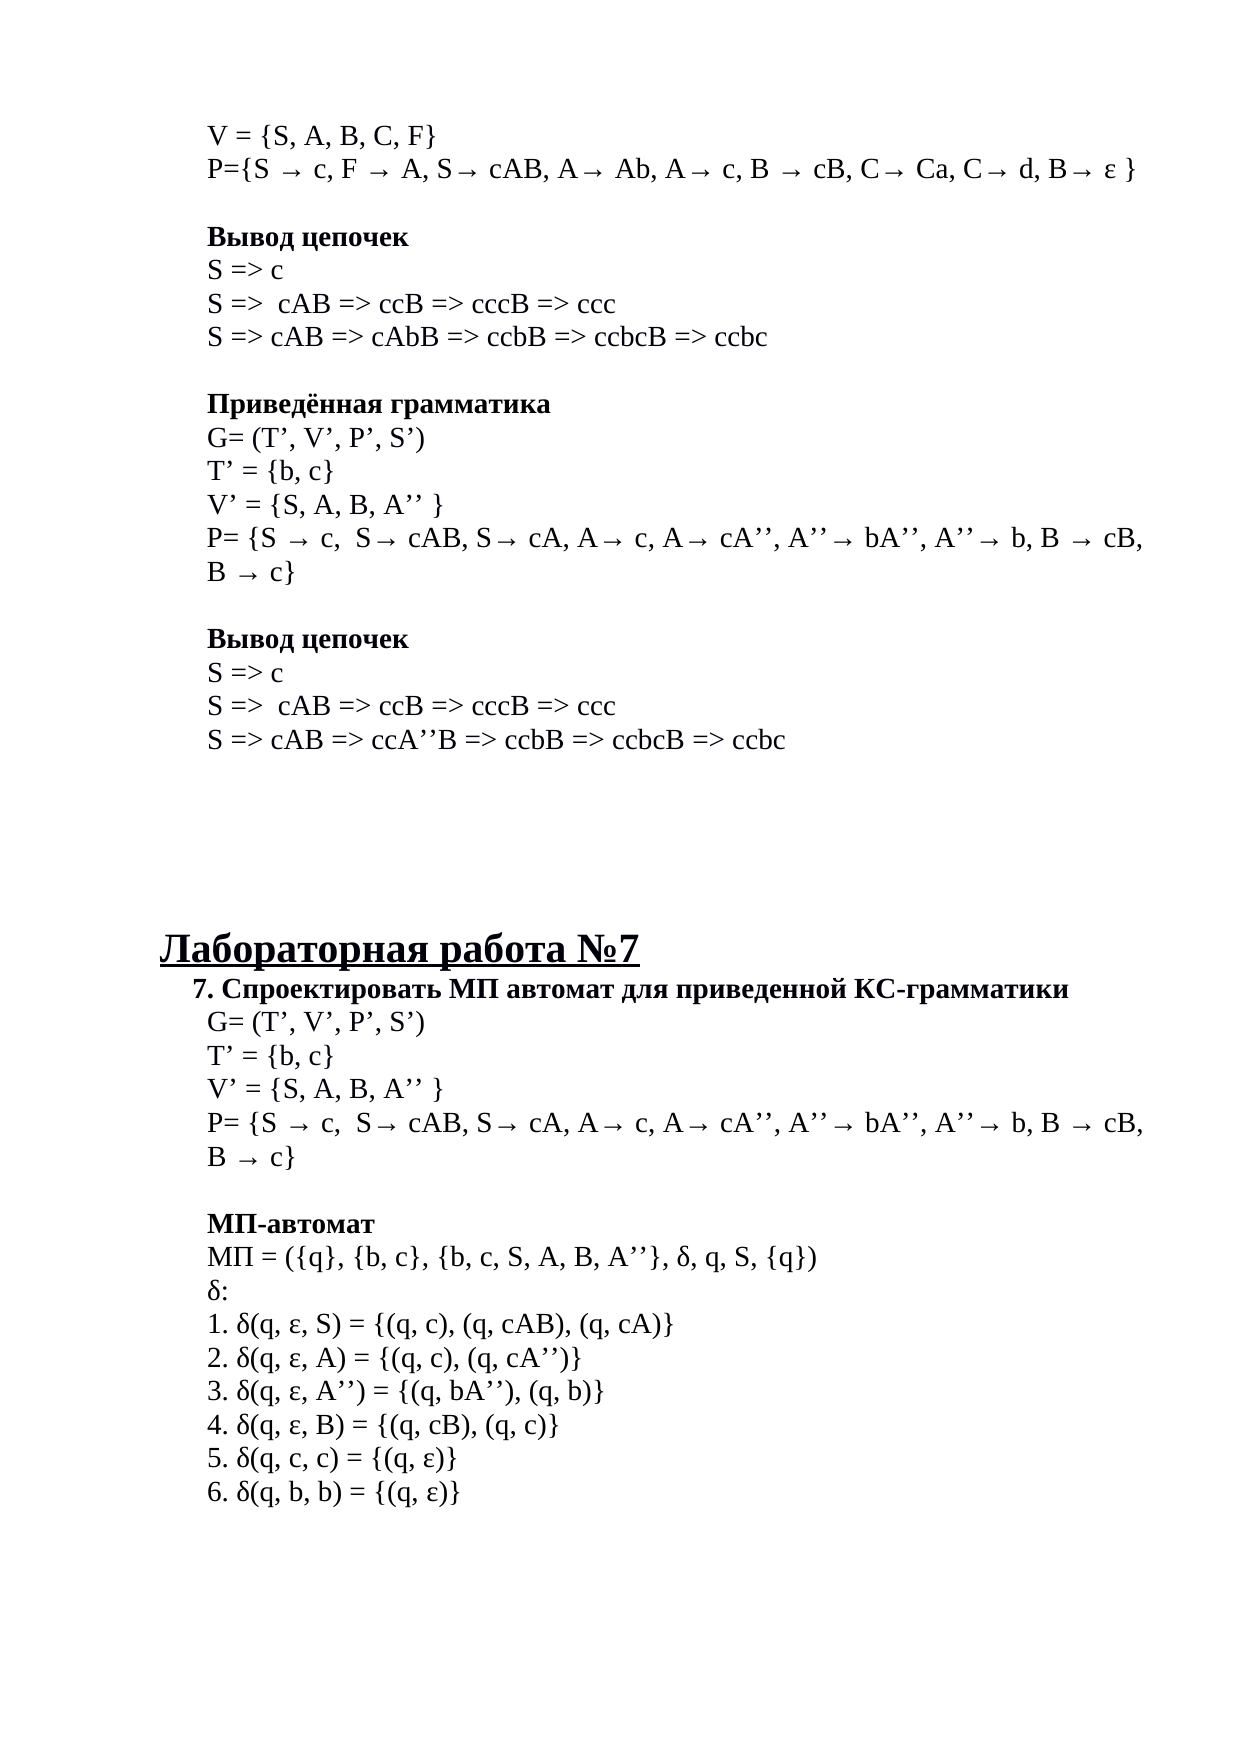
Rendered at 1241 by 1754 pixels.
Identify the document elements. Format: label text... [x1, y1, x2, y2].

text S => cAB => ccB => cccB => ccc [177, 688, 1152, 722]
text δ: [177, 1273, 1152, 1306]
text S => c [177, 252, 1152, 286]
text 2. δ(q, ε, A) = {(q, c), (q, cA’’)} [177, 1340, 1152, 1373]
text 5. δ(q, c, c) = {(q, ε)} [177, 1441, 1152, 1474]
text P= {S → c, S→ cAB, S→ cA, A→ c, A→ cA’’, A’’→ bA’’, A’’→ b, B → cB, B → c} [177, 521, 1152, 588]
text V = {S, A, B, C, F} [177, 118, 1152, 152]
text 3. δ(q, ε, A’’) = {(q, bA’’), (q, b)} [177, 1373, 1152, 1407]
text Лабораторная работа №7 [159, 923, 1152, 971]
text G= (T’, V’, P’, S’) [177, 420, 1152, 453]
text S => c [177, 655, 1152, 688]
text T’ = {b, c} [177, 1038, 1152, 1072]
text 7. Спроектировать МП автомат для приведенной КС-грамматики [192, 971, 1152, 1004]
text МП = ({q}, {b, c}, {b, c, S, A, B, A’’}, δ, q, S, {q}) [177, 1239, 1152, 1273]
text P= {S → c, S→ cAB, S→ cA, A→ c, A→ cA’’, A’’→ bA’’, A’’→ b, B → cB, B → c} [177, 1105, 1152, 1172]
text S => cAB => cAbB => ccbB => ccbcB => ccbc [177, 319, 1152, 353]
text Вывод цепочек [177, 219, 1152, 252]
text 6. δ(q, b, b) = {(q, ε)} [177, 1474, 1152, 1508]
text T’ = {b, c} [177, 453, 1152, 487]
text Приведённая грамматика [177, 386, 1152, 420]
text Вывод цепочек [177, 621, 1152, 655]
text P={S → c, F → A, S→ cAB, A→ Ab, A→ c, B → cB, C→ Ca, C→ d, B→ ε } [177, 152, 1152, 185]
text V’ = {S, A, B, A’’ } [177, 487, 1152, 521]
text G= (T’, V’, P’, S’) [177, 1004, 1152, 1038]
text 4. δ(q, ε, B) = {(q, cB), (q, c)} [177, 1407, 1152, 1441]
text S => cAB => ccB => cccB => ccc [177, 286, 1152, 319]
text 1. δ(q, ε, S) = {(q, c), (q, cAB), (q, cA)} [177, 1306, 1152, 1340]
text S => cAB => ccA’’B => ccbB => ccbcB => ccbc [177, 722, 1152, 755]
text МП-автомат [177, 1206, 1152, 1239]
text V’ = {S, A, B, A’’ } [177, 1072, 1152, 1105]
